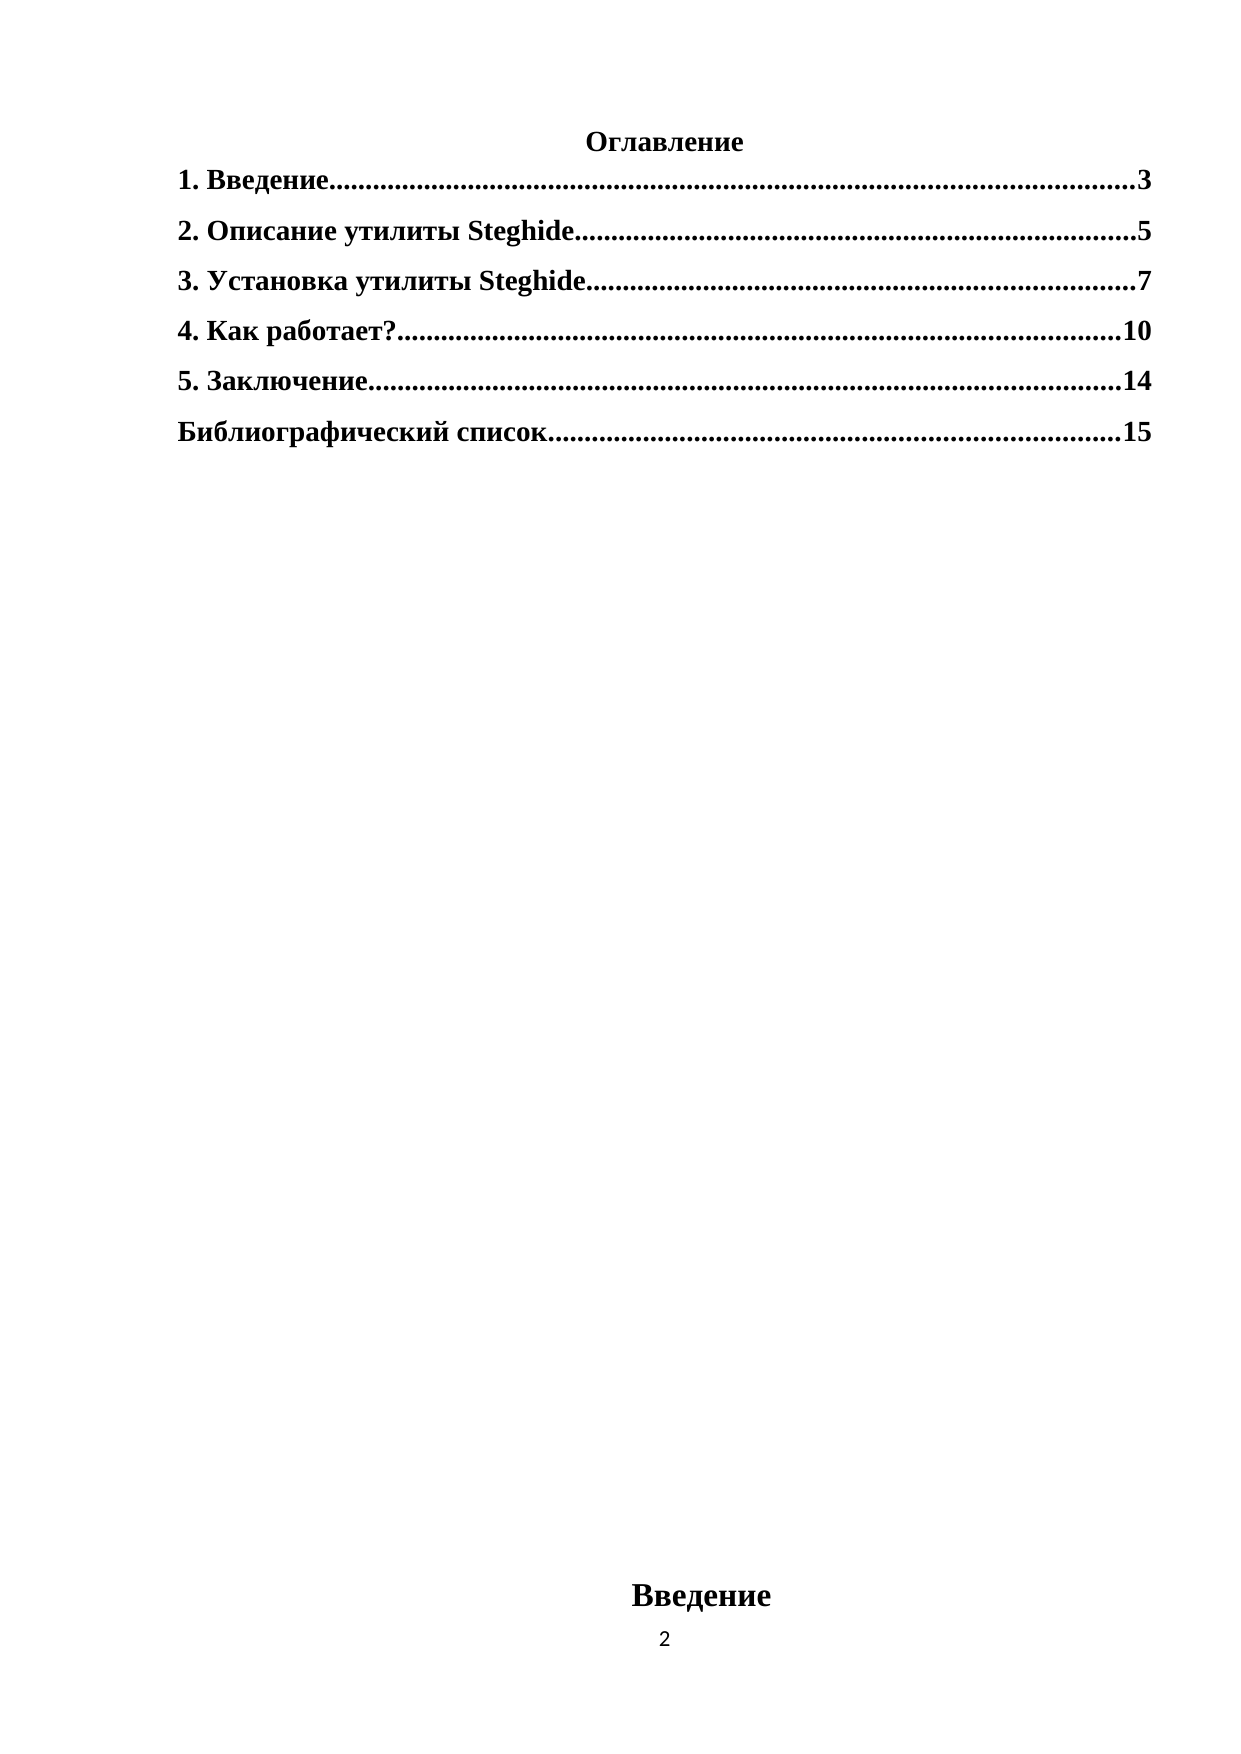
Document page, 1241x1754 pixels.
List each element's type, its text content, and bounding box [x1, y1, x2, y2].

text 5. Заключение 14 [177, 363, 1152, 397]
text 2. Описание утилиты Steghide 5 [177, 213, 1152, 246]
text Библиографический список 15 [177, 414, 1152, 447]
text Введение [177, 1575, 1152, 1613]
text 4. Как работает? 10 [177, 313, 1152, 347]
text Оглавление [177, 124, 1152, 157]
text 1. Введение 3 [177, 162, 1152, 196]
text 3. Установка утилиты Steghide 7 [177, 263, 1152, 296]
